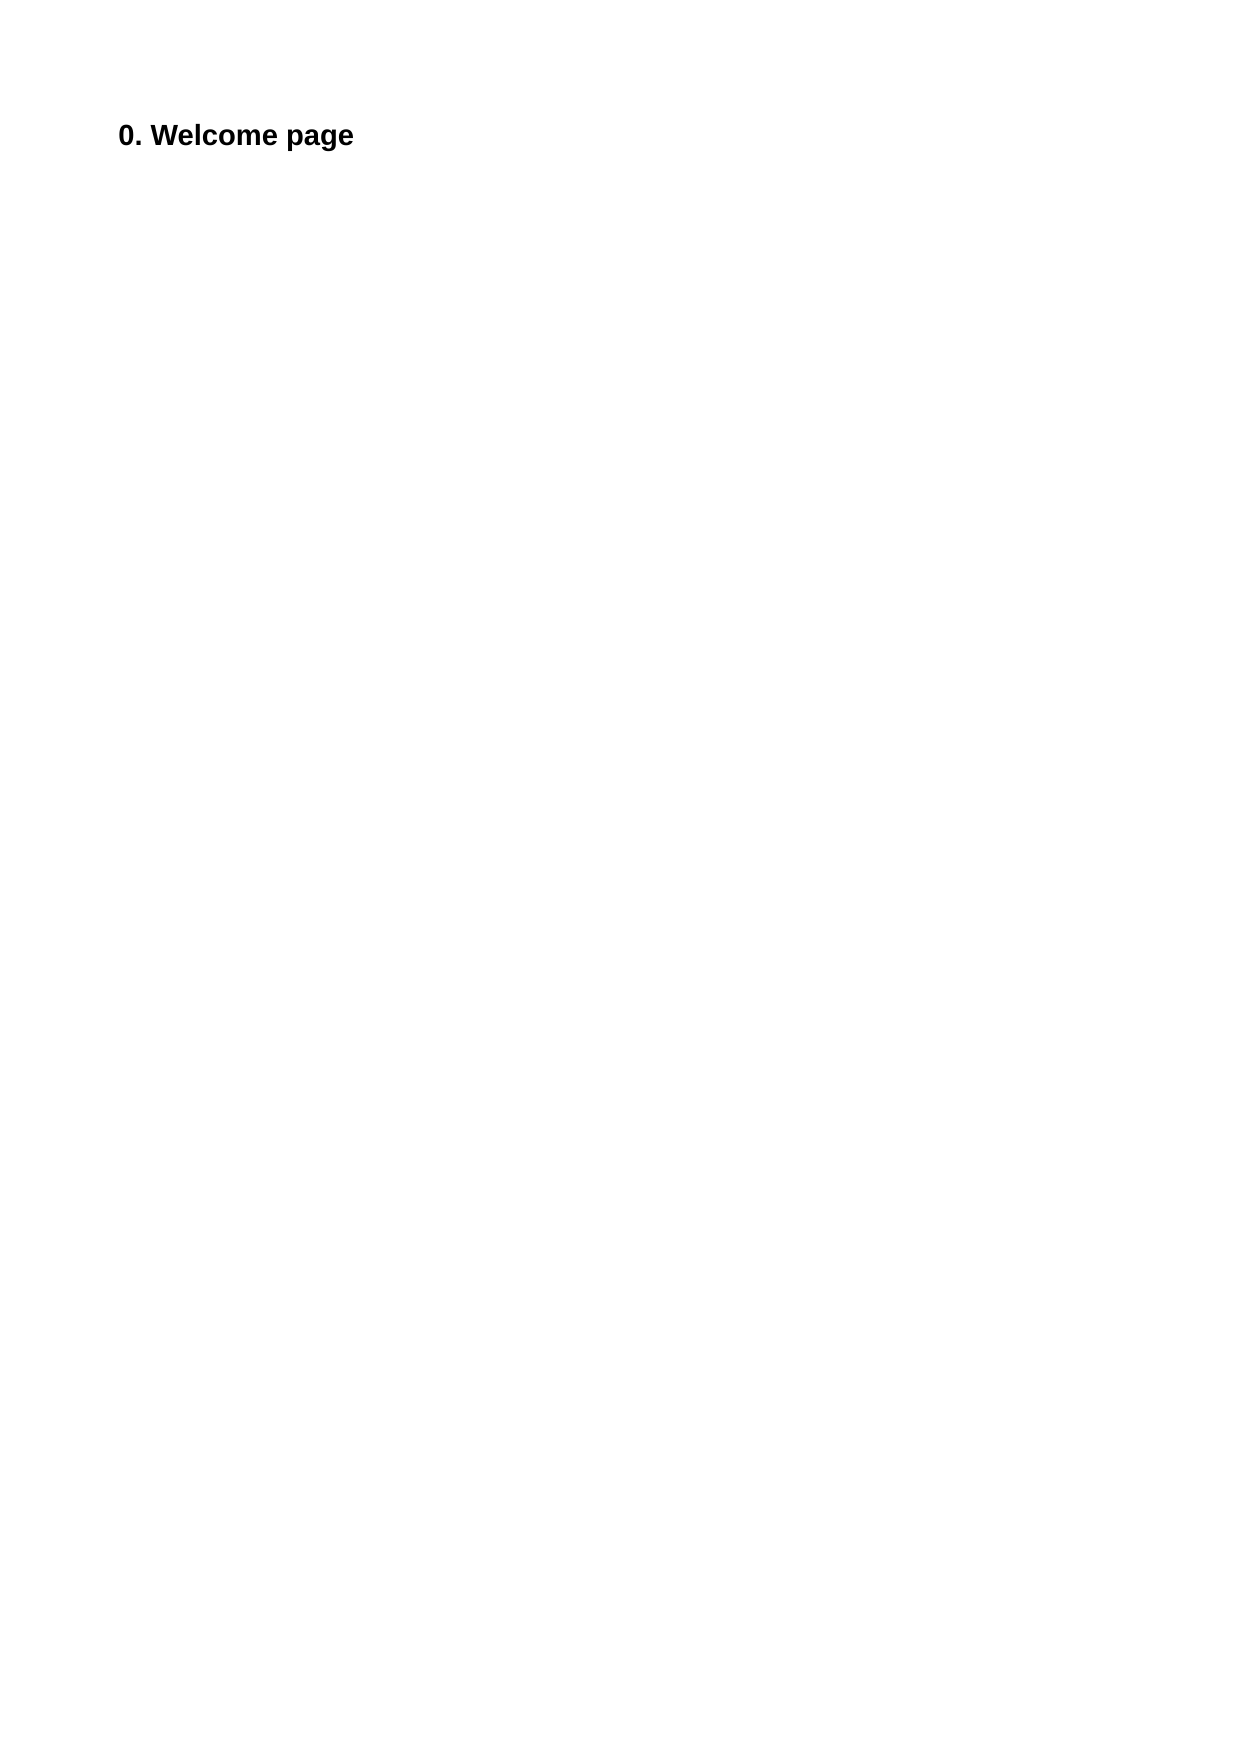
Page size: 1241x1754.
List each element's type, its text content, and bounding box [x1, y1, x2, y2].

text 0. Welcome page [118, 118, 1122, 152]
